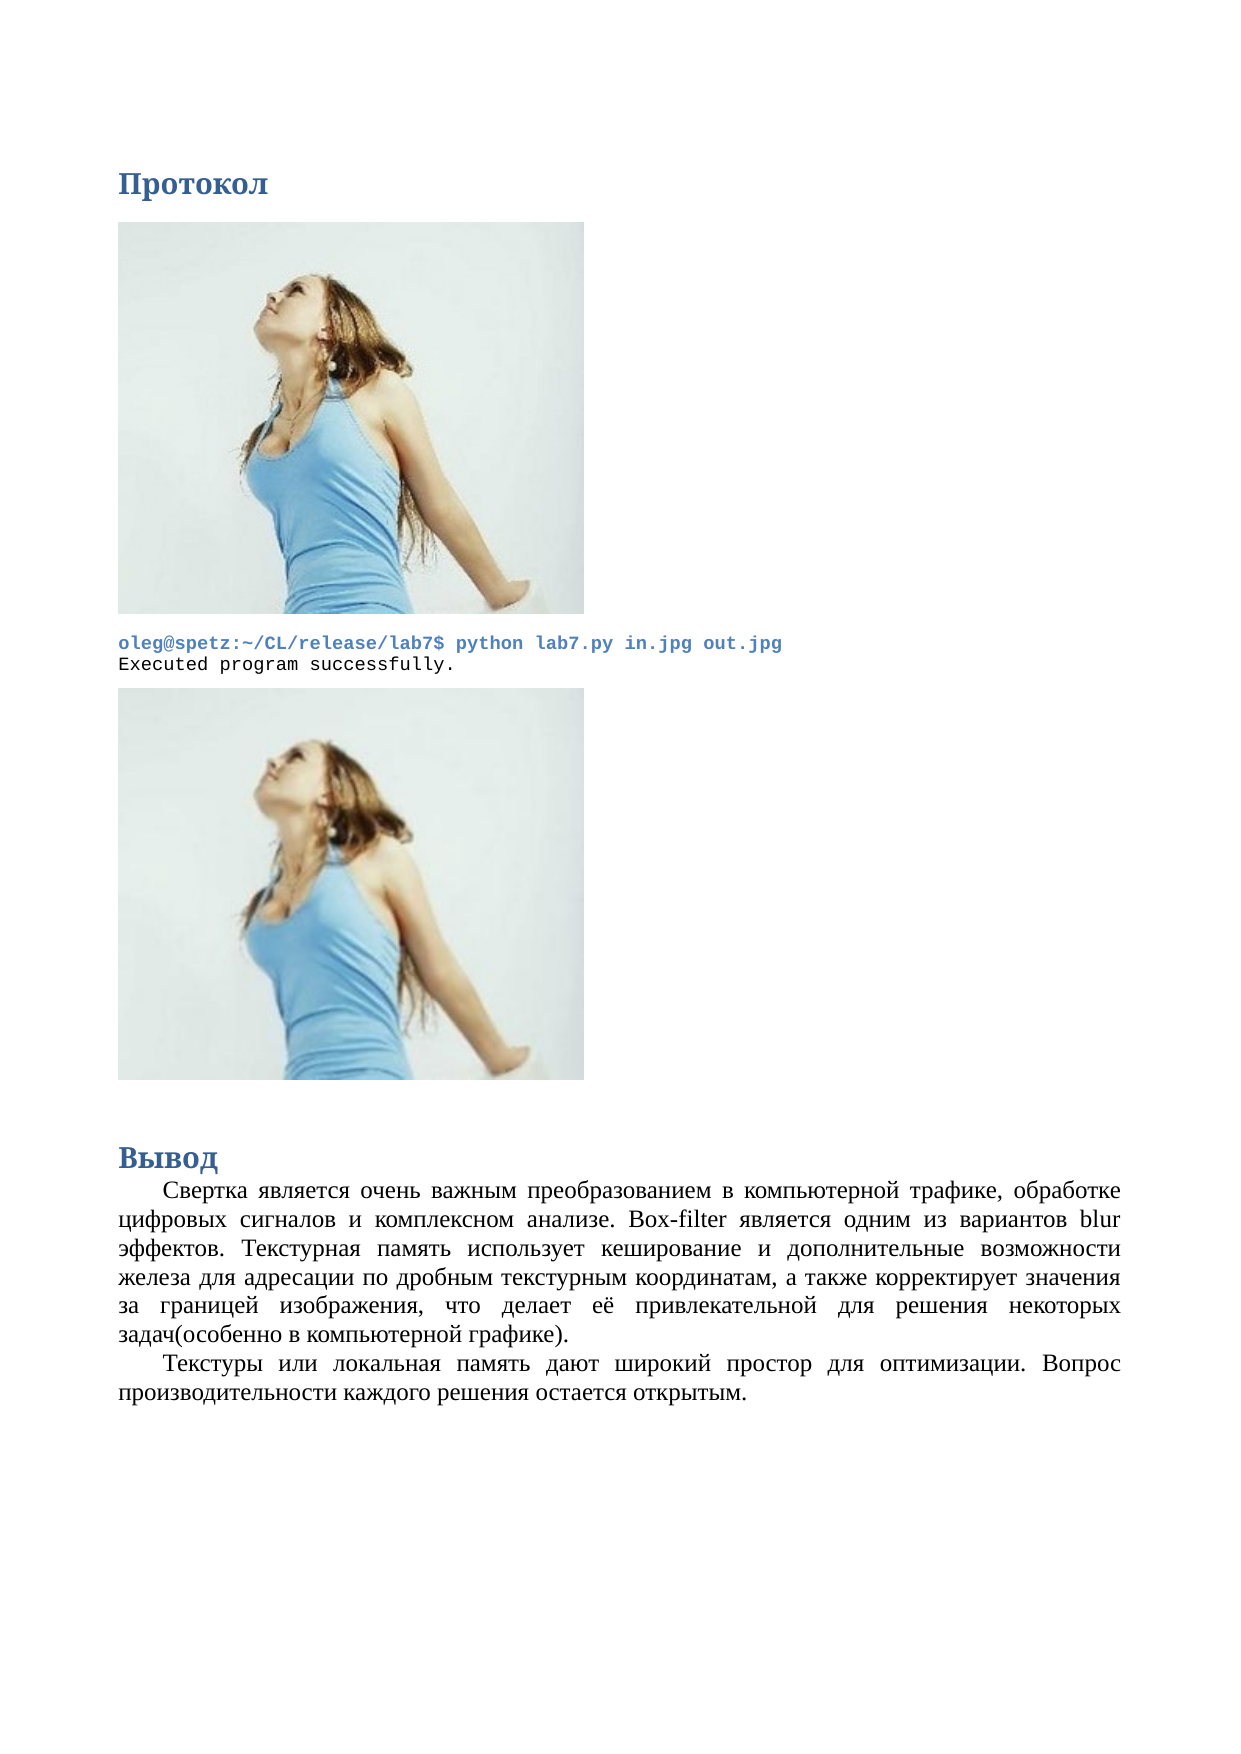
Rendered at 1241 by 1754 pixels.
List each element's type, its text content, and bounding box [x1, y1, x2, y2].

subtitle oleg@spetz:~/CL/release/lab7$ python lab7.py in.jpg out.jpg [118, 634, 1122, 655]
picture [118, 688, 584, 1080]
subtitle Вывод [118, 1142, 1122, 1176]
text Свертка является очень важным преобразованием в компьютерной трафике, обработке цифровых сигналов и комплексном анализе. Box-filter является одним из вариантов blur эффектов. Текстурная память использует кеширование и дополнительные возможности железа для адресации по дробным текстурным координатам, а также корректирует значения за границей изображения, что делает её привлекательной для решения некоторых задач(особенно в компьютерной графике). [118, 1176, 1122, 1348]
picture [118, 222, 584, 614]
text Executed program successfully. [118, 655, 1122, 676]
subtitle Протокол [118, 168, 1122, 202]
text Текстуры или локальная память дают широкий простор для оптимизации. Вопрос производительности каждого решения остается открытым. [118, 1348, 1122, 1406]
